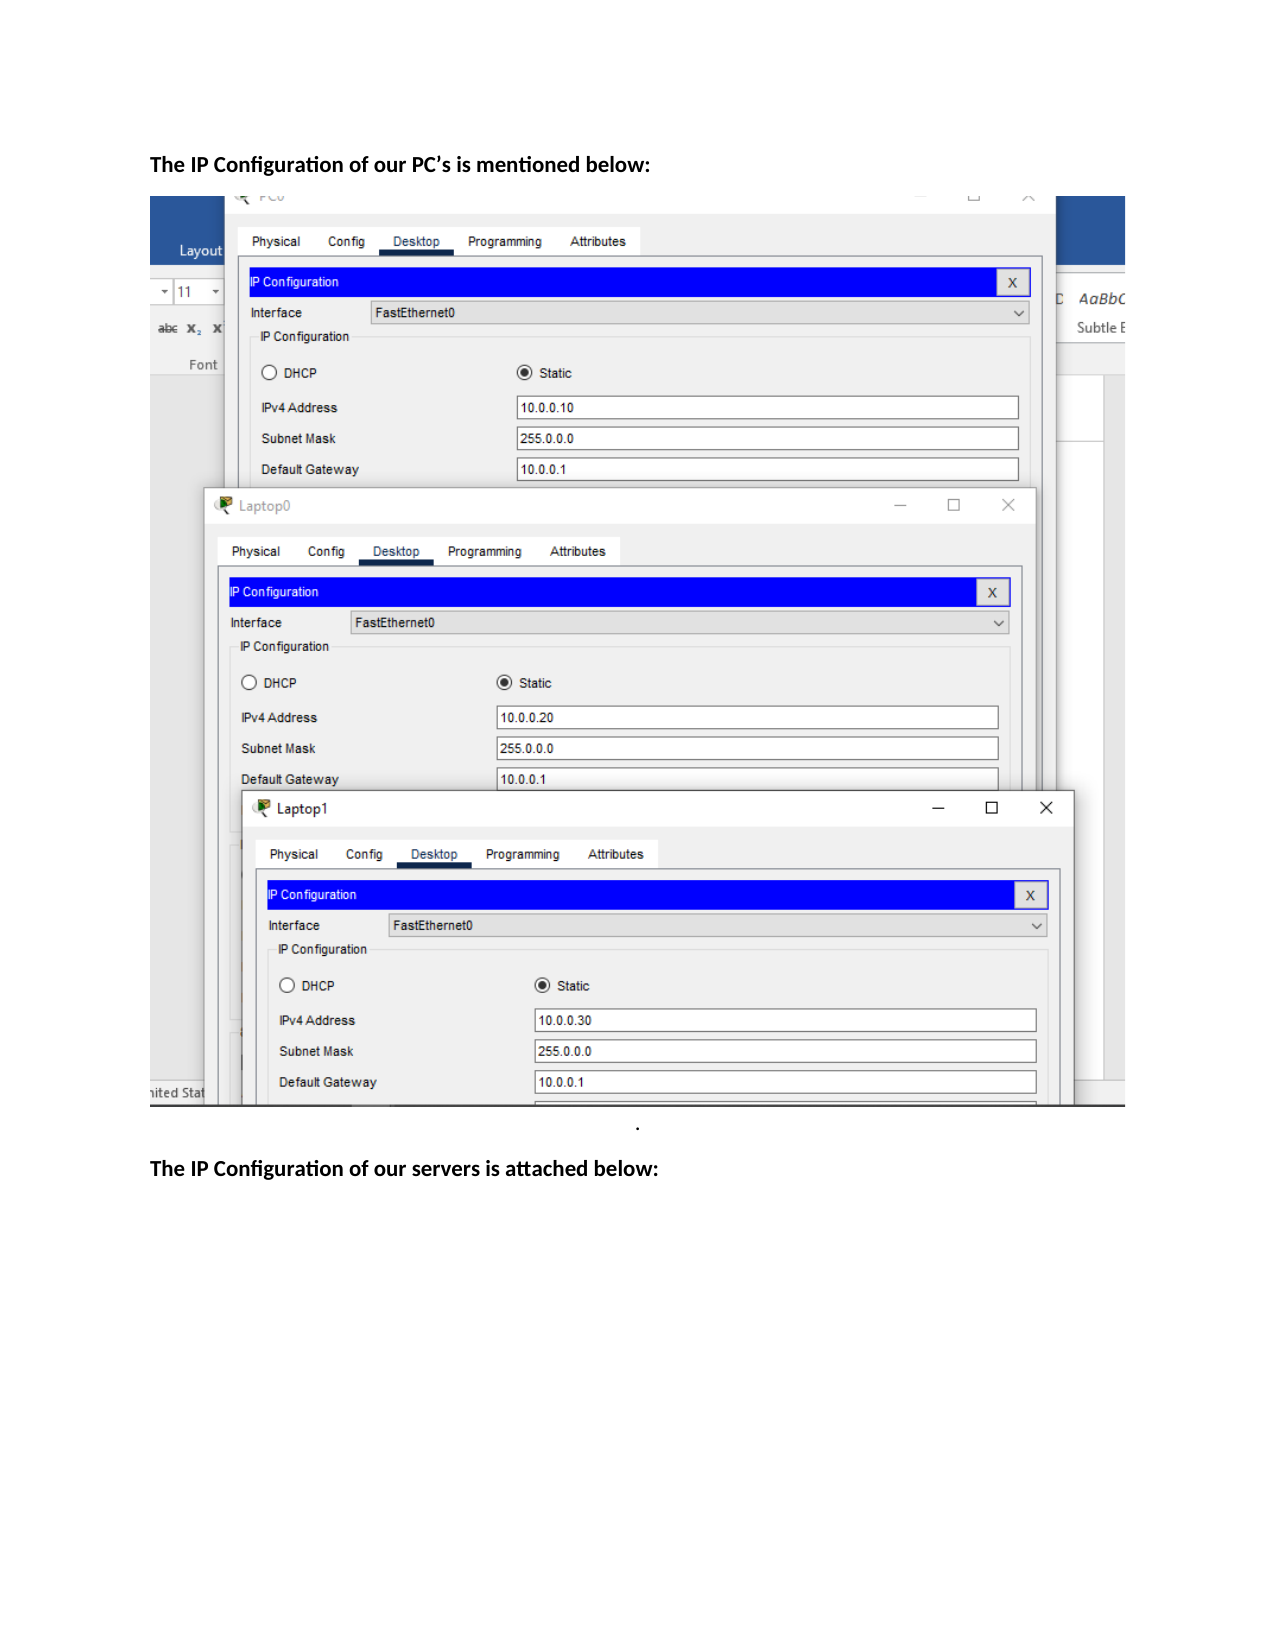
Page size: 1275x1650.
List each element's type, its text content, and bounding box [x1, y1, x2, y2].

text . [150, 1107, 1125, 1136]
picture [150, 196, 1125, 1107]
text The IP Configuration of our PC’s is mentioned below: [150, 150, 1125, 178]
text The IP Configuration of our servers is attached below: [150, 1154, 1125, 1182]
